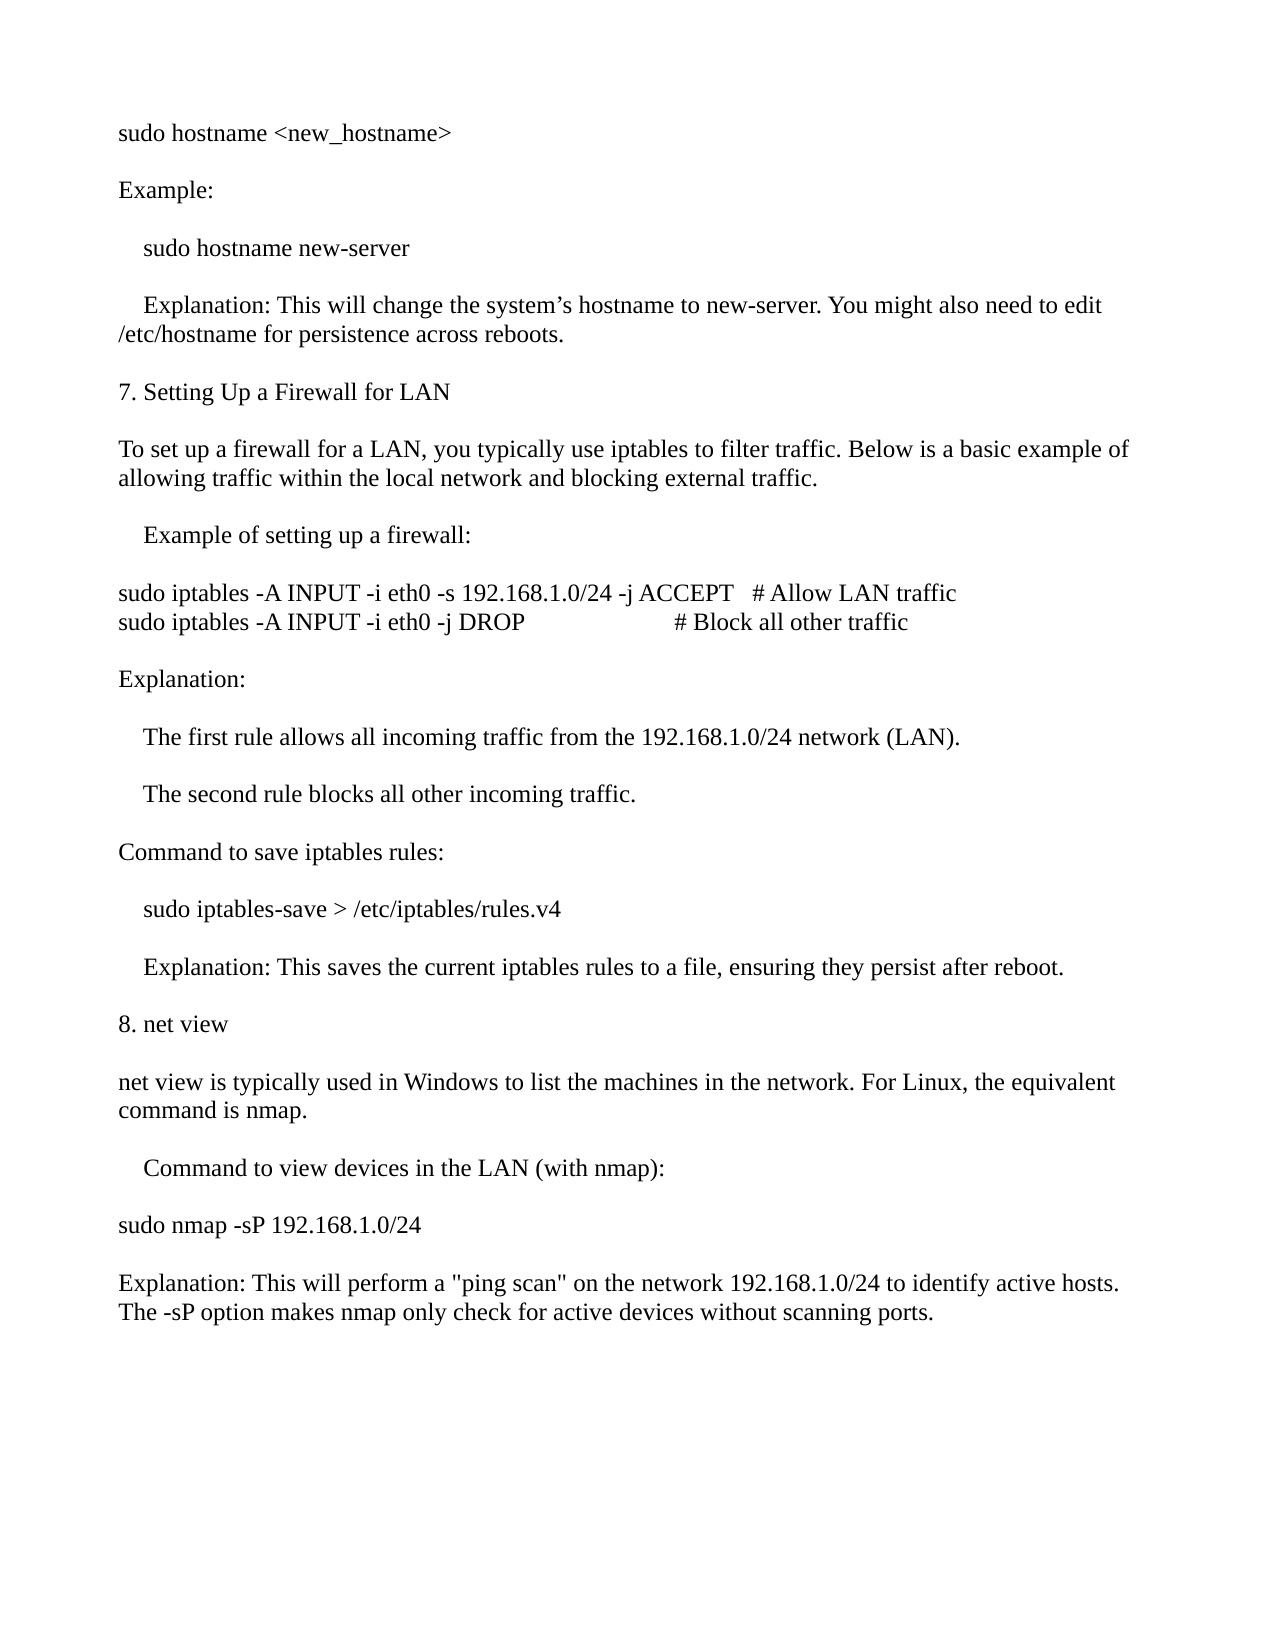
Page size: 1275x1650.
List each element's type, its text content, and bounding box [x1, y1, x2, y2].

text The second rule blocks all other incoming traffic. [118, 779, 1157, 808]
text Explanation: This will perform a "ping scan" on the network 192.168.1.0/24 to identify active hosts. The -sP option makes nmap only check for active devices without scanning ports. [118, 1268, 1157, 1326]
text sudo iptables -A INPUT -i eth0 -s 192.168.1.0/24 -j ACCEPT # Allow LAN traffic [118, 578, 1157, 607]
text Example: [118, 176, 1157, 204]
text To set up a firewall for a LAN, you typically use iptables to filter traffic. Below is a basic example of allowing traffic within the local network and blocking external traffic. [118, 434, 1157, 492]
text Explanation: This saves the current iptables rules to a file, ensuring they persist after reboot. [118, 952, 1157, 981]
text sudo nmap -sP 192.168.1.0/24 [118, 1211, 1157, 1239]
text 7. Setting Up a Firewall for LAN [118, 377, 1157, 406]
text sudo iptables-save > /etc/iptables/rules.v4 [118, 894, 1157, 923]
text Explanation: [118, 664, 1157, 693]
text Command to save iptables rules: [118, 837, 1157, 866]
text 8. net view [118, 1009, 1157, 1038]
text sudo hostname <new_hostname> [118, 118, 1157, 147]
text net view is typically used in Windows to list the machines in the network. For Linux, the equivalent command is nmap. [118, 1067, 1157, 1124]
text Explanation: This will change the system’s hostname to new-server. You might also need to edit /etc/hostname for persistence across reboots. [118, 291, 1157, 348]
text sudo iptables -A INPUT -i eth0 -j DROP # Block all other traffic [118, 607, 1157, 636]
text Example of setting up a firewall: [118, 521, 1157, 549]
text sudo hostname new-server [118, 233, 1157, 262]
text Command to view devices in the LAN (with nmap): [118, 1153, 1157, 1182]
text The first rule allows all incoming traffic from the 192.168.1.0/24 network (LAN). [118, 722, 1157, 751]
